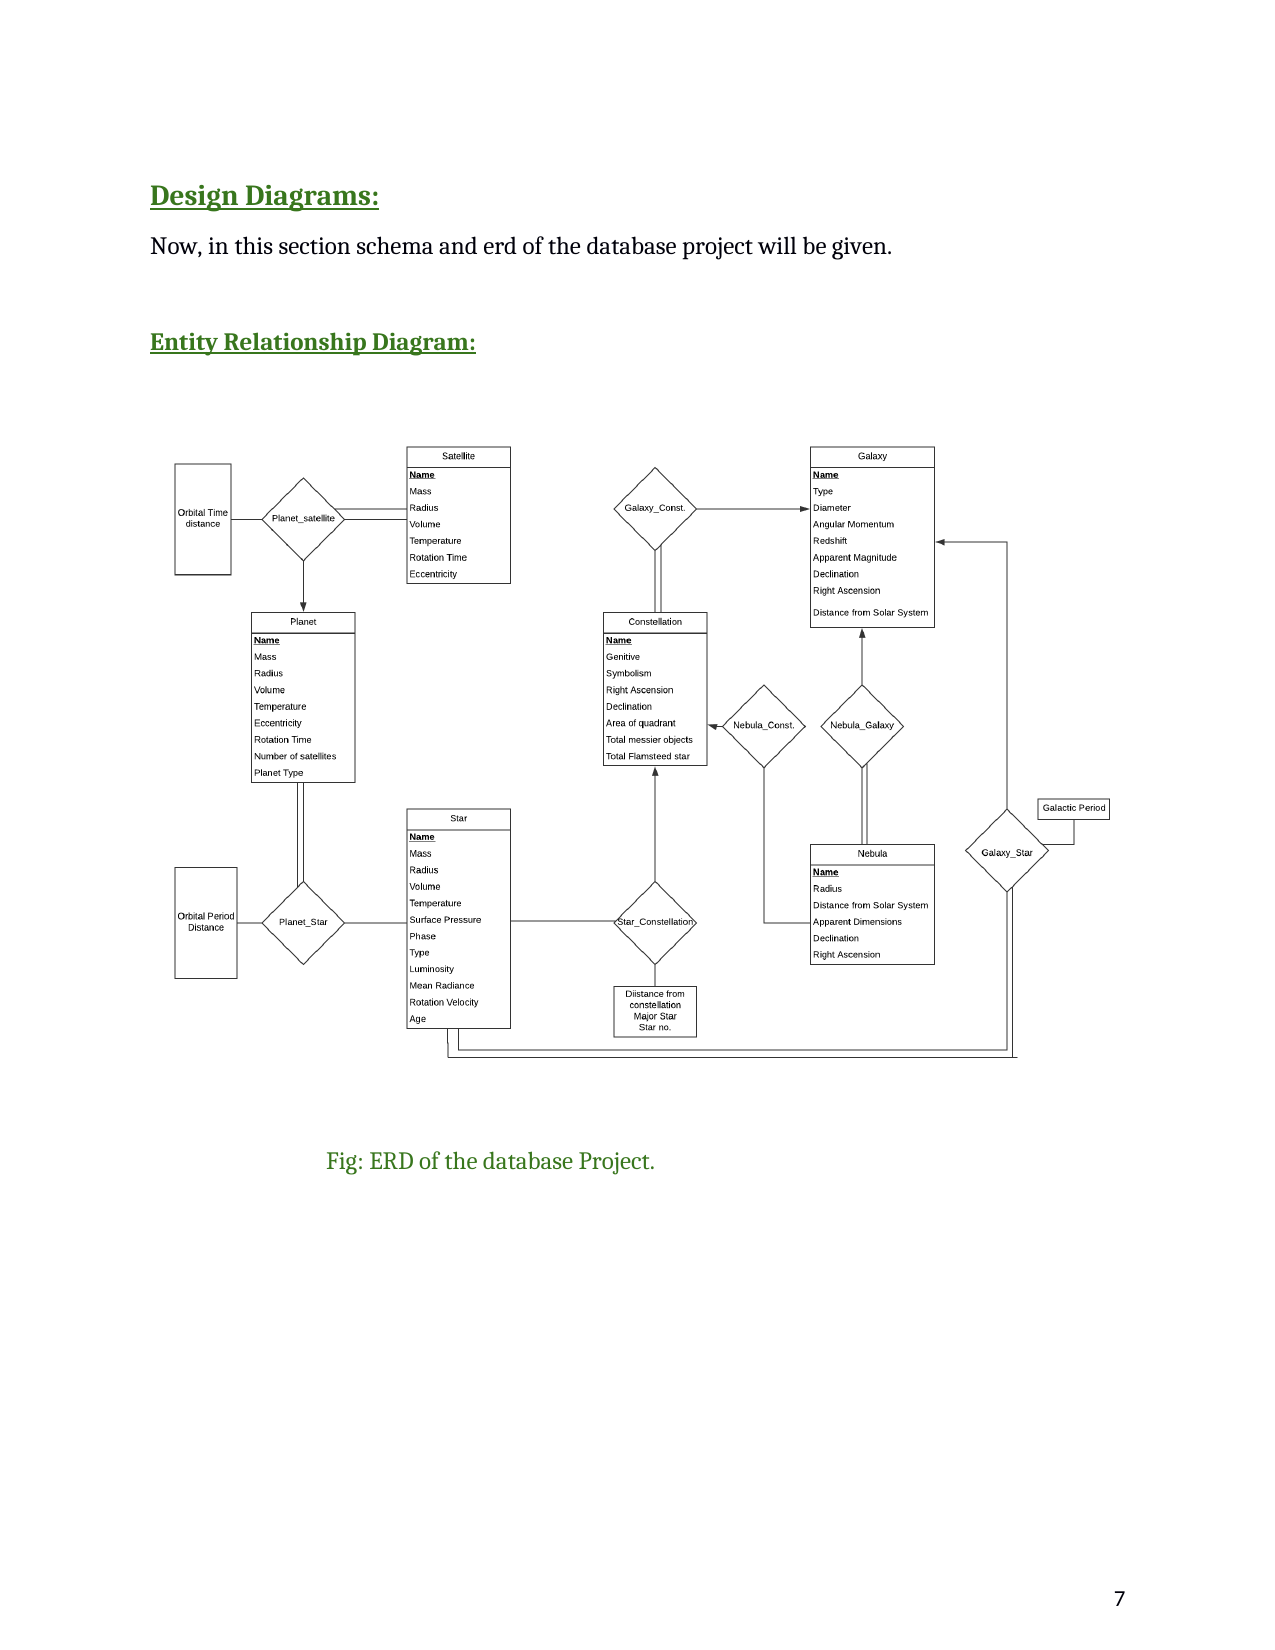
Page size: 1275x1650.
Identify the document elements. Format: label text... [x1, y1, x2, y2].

subtitle Design Diagrams: [150, 179, 1125, 213]
text Now, in this section schema and erd of the database project will be given. [150, 232, 1125, 261]
picture [154, 426, 1130, 1078]
text Entity Relationship Diagram: [150, 328, 1125, 356]
text Fig: ERD of the database Project. [150, 1147, 1125, 1175]
